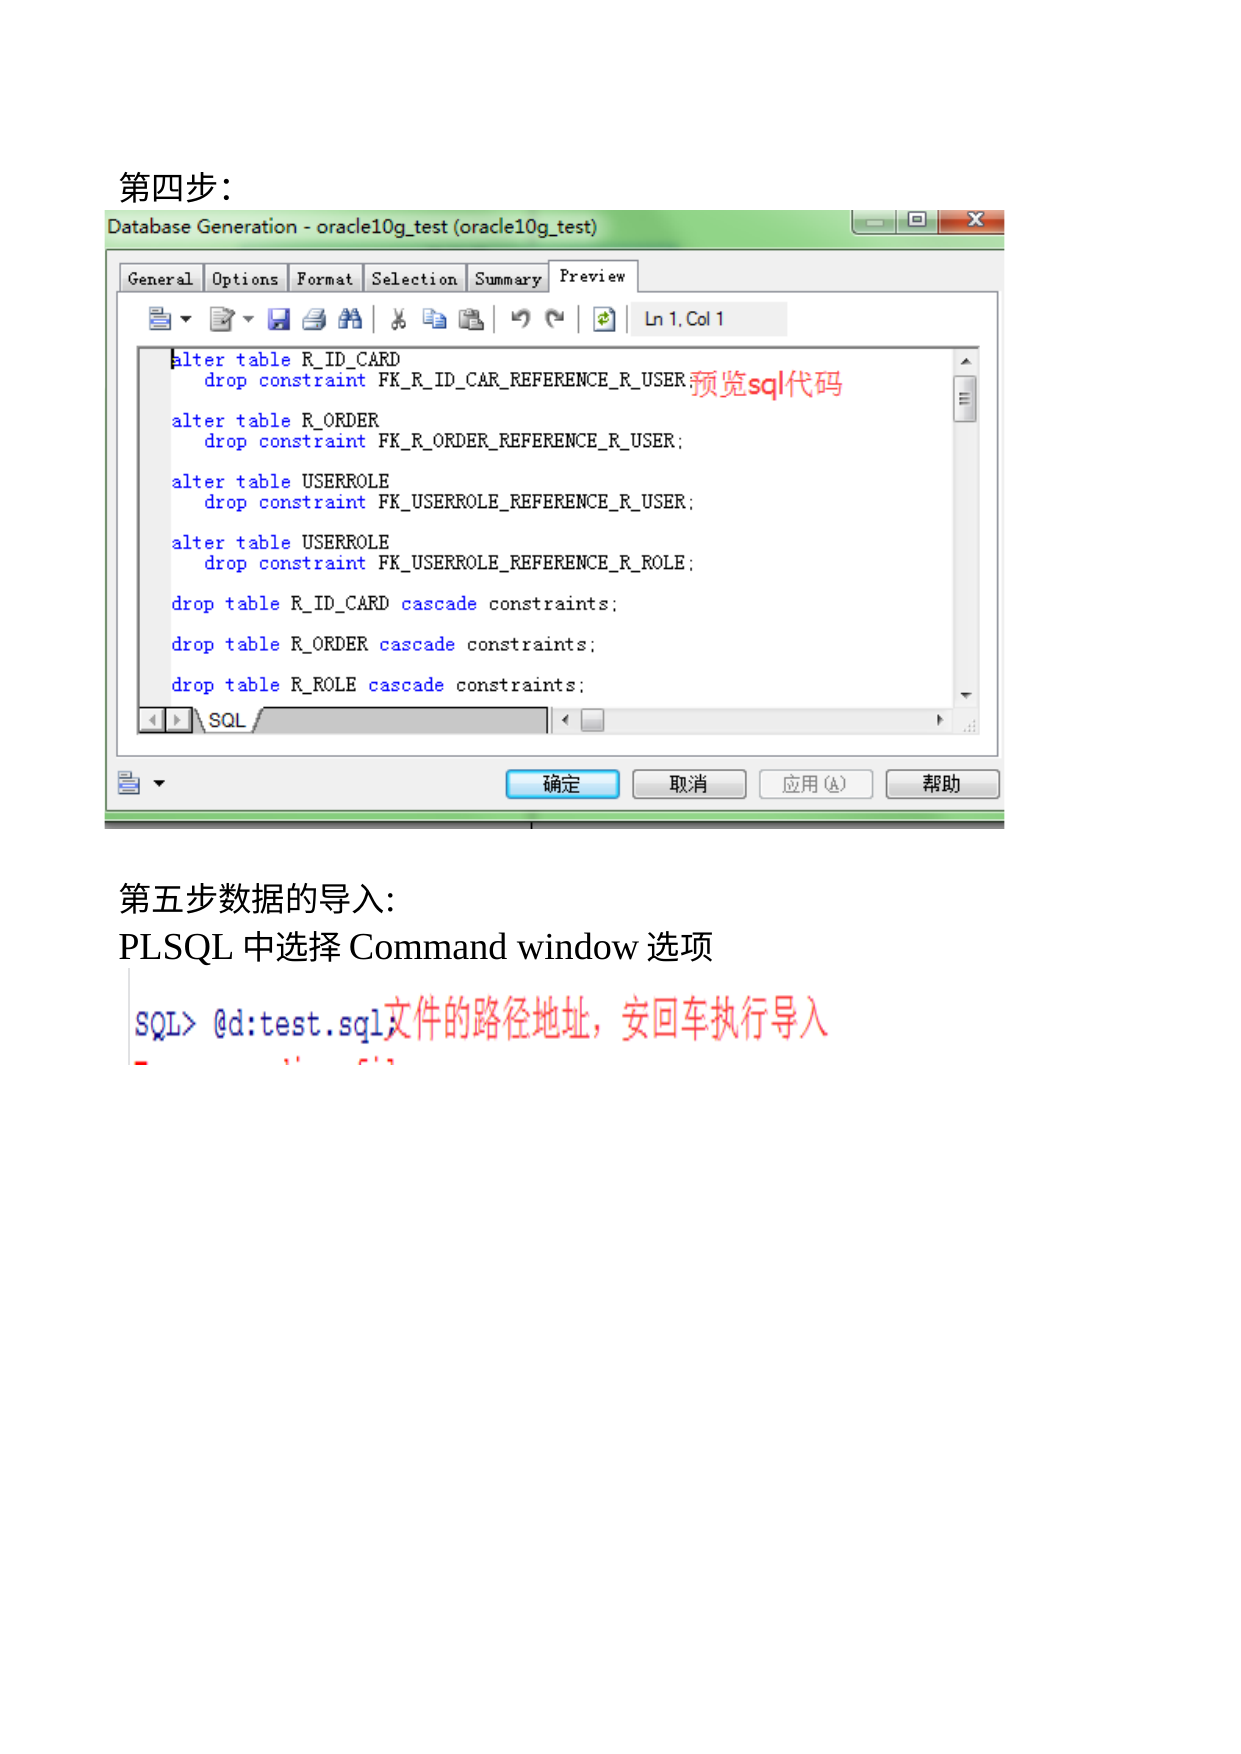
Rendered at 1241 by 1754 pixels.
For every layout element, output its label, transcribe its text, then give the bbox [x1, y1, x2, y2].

picture [104, 210, 1005, 829]
text 第四步： [118, 162, 1122, 210]
picture [128, 968, 859, 1065]
text 第五步数据的导入: [118, 872, 1122, 921]
text PLSQL中选择Command window选项 [118, 921, 1122, 969]
